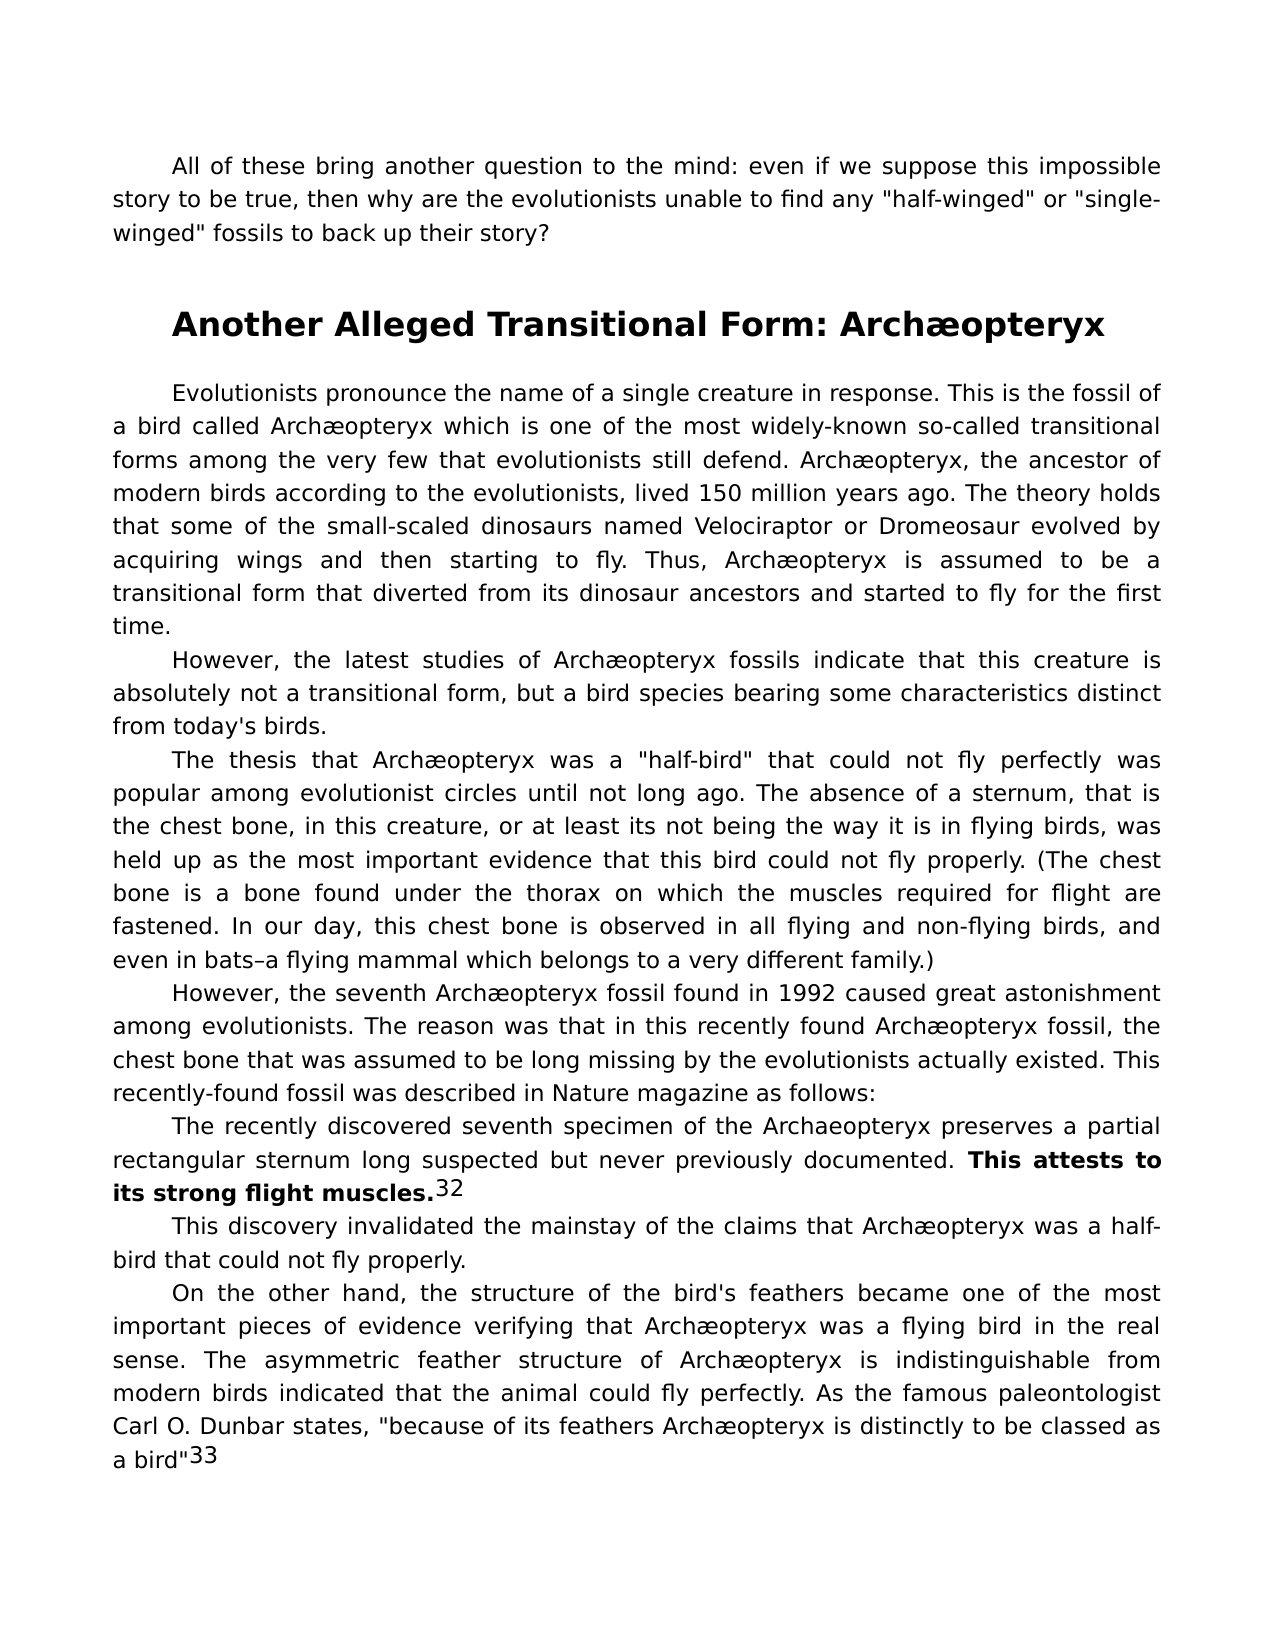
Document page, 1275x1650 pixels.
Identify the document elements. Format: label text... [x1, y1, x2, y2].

text Evolutionists pronounce the name of a single creature in response. This is the fossil of a bird called Archæopteryx which is one of the most widely-known so-called transitional forms among the very few that evolutionists still defend. Archæopteryx, the ancestor of modern birds according to the evolutionists, lived 150 million years ago. The theory holds that some of the small-scaled dinosaurs named Velociraptor or Dromeosaur evolved by acquiring wings and then starting to fly. Thus, Archæopteryx is assumed to be a transitional form that diverted from its dinosaur ancestors and started to fly for the first time. [112, 375, 1162, 641]
text The thesis that Archæopteryx was a "half-bird" that could not fly perfectly was popular among evolutionist circles until not long ago. The absence of a sternum, that is the chest bone, in this creature, or at least its not being the way it is in flying birds, was held up as the most important evidence that this bird could not fly properly. (The chest bone is a bone found under the thorax on which the muscles required for flight are fastened. In our day, this chest bone is observed in all flying and non-flying birds, and even in bats–a flying mammal which belongs to a very different family.) [112, 741, 1162, 975]
text All of these bring another question to the mind: even if we suppose this impossible story to be true, then why are the evolutionists unable to find any "half-winged" or "single-winged" fossils to back up their story? [112, 148, 1162, 248]
text Another Alleged Transitional Form: Archæopteryx [112, 314, 1162, 341]
text On the other hand, the structure of the bird's feathers became one of the most important pieces of evidence verifying that Archæopteryx was a flying bird in the real sense. The asymmetric feather structure of Archæopteryx is indistinguishable from modern birds indicated that the animal could fly perfectly. As the famous paleontologist Carl O. Dunbar states, "because of its feathers Archæopteryx is distinctly to be classed as a bird"33 [112, 1275, 1162, 1475]
text However, the latest studies of Archæopteryx fossils indicate that this creature is absolutely not a transitional form, but a bird species bearing some characteristics distinct from today's birds. [112, 641, 1162, 741]
text This discovery invalidated the mainstay of the claims that Archæopteryx was a half-bird that could not fly properly. [112, 1208, 1162, 1275]
text However, the seventh Archæopteryx fossil found in 1992 caused great astonishment among evolutionists. The reason was that in this recently found Archæopteryx fossil, the chest bone that was assumed to be long missing by the evolutionists actually existed. This recently-found fossil was described in Nature magazine as follows: [112, 975, 1162, 1108]
text The recently discovered seventh specimen of the Archaeopteryx preserves a partial rectangular sternum long suspected but never previously documented. This attests to its strong flight muscles.32 [112, 1108, 1162, 1208]
